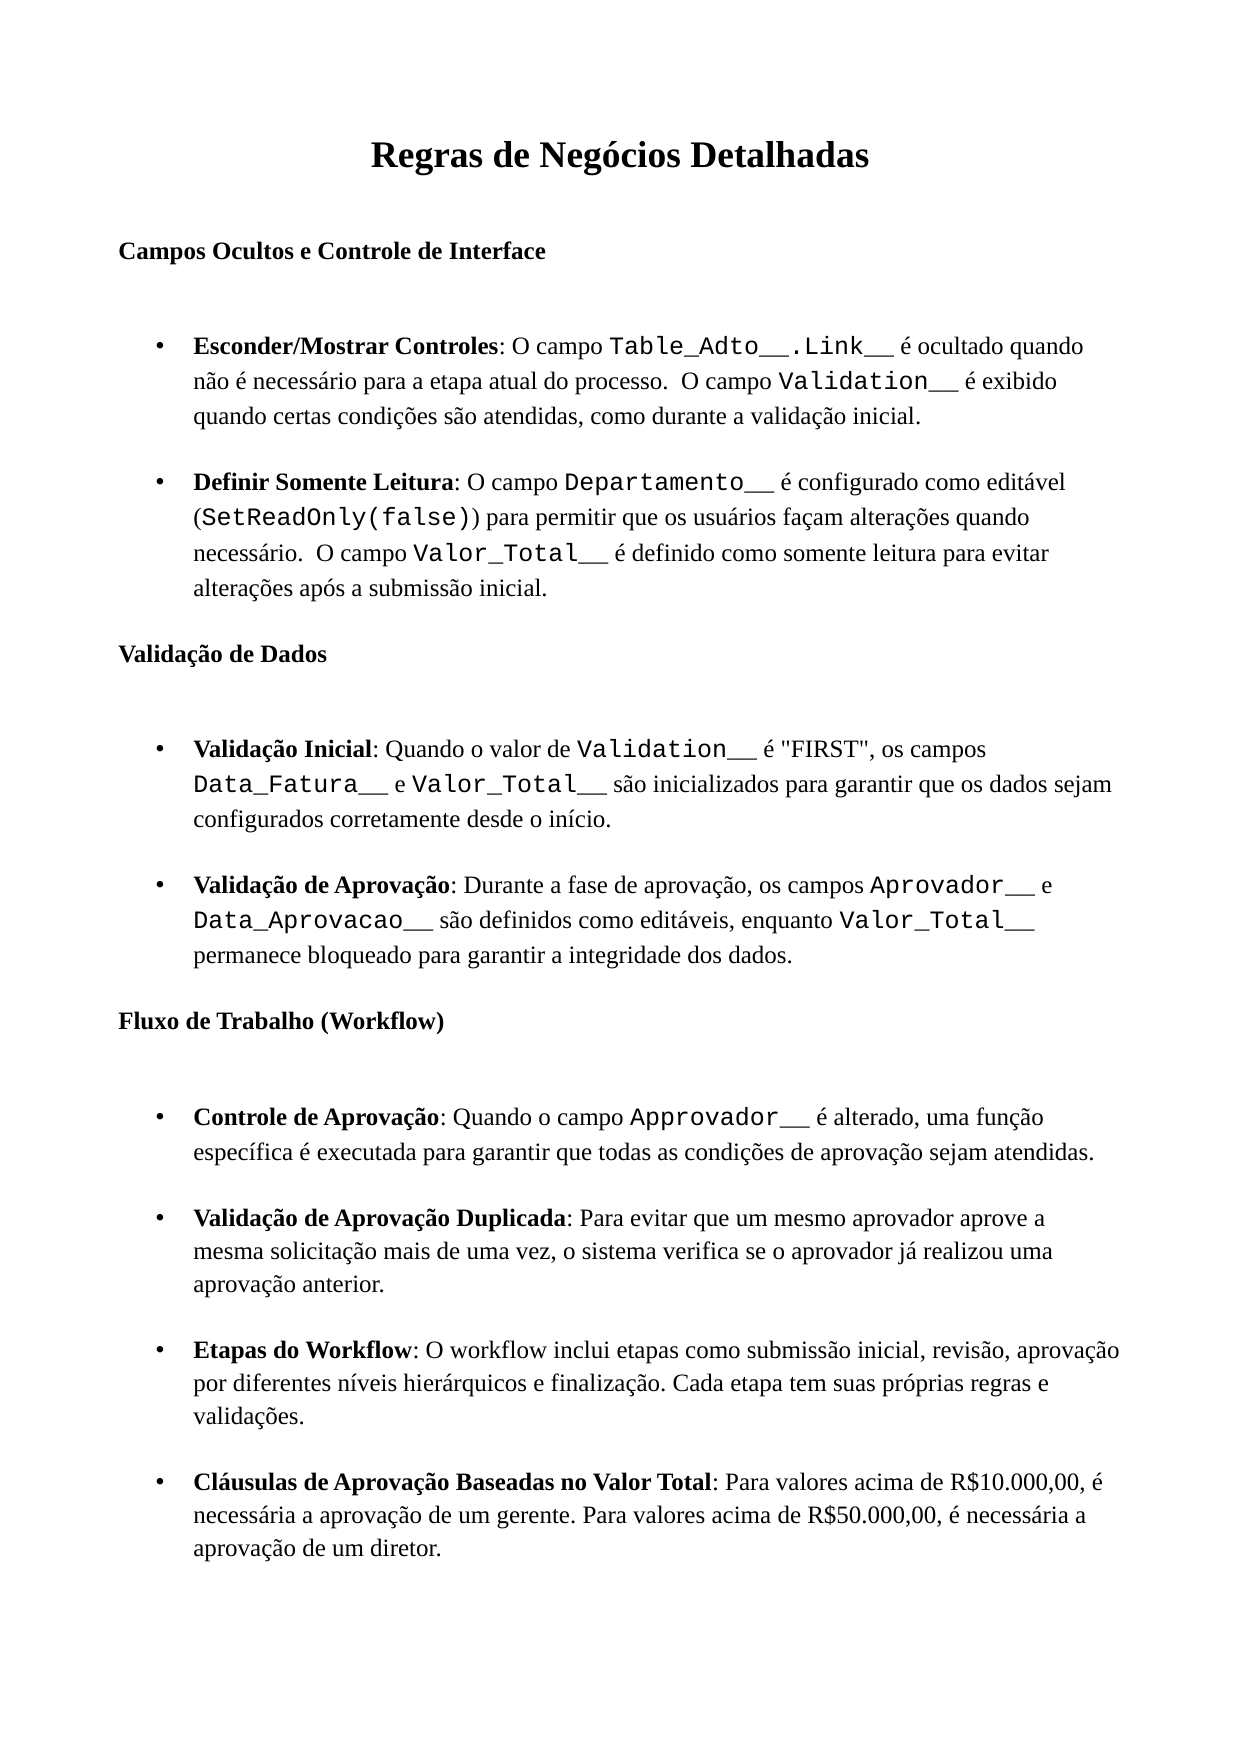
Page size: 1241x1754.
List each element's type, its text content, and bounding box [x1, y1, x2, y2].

list Validação de Aprovação Duplicada: Para evitar que um mesmo aprovador aprove a mesma solicitação mais de uma vez, o sistema verifica se o aprovador já realizou uma aprovação anterior. [156, 1203, 1122, 1298]
text Validação de Dados [118, 639, 1122, 667]
text Fluxo de Trabalho (Workflow) [118, 1006, 1122, 1035]
subtitle Regras de Negócios Detalhadas [118, 133, 1122, 176]
list Validação de Aprovação: Durante a fase de aprovação, os campos Aprovador__ e Data_Aprovacao__ são definidos como editáveis, enquanto Valor_Total__ permanece bloqueado para garantir a integridade dos dados. [156, 870, 1122, 969]
text Campos Ocultos e Controle de Interface [118, 236, 1122, 265]
list Validação Inicial: Quando o valor de Validation__ é "FIRST", os campos Data_Fatura__ e Valor_Total__ são inicializados para garantir que os dados sejam configurados corretamente desde o início. [156, 734, 1122, 833]
list Esconder/Mostrar Controles: O campo Table_Adto__.Link__ é ocultado quando não é necessário para a etapa atual do processo. O campo Validation__ é exibido quando certas condições são atendidas, como durante a validação inicial. [156, 331, 1122, 430]
list Etapas do Workflow: O workflow inclui etapas como submissão inicial, revisão, aprovação por diferentes níveis hierárquicos e finalização. Cada etapa tem suas próprias regras e validações. [156, 1335, 1122, 1430]
list Definir Somente Leitura: O campo Departamento__ é configurado como editável (SetReadOnly(false)) para permitir que os usuários façam alterações quando necessário. O campo Valor_Total__ é definido como somente leitura para evitar alterações após a submissão inicial. [156, 467, 1122, 601]
list Controle de Aprovação: Quando o campo Approvador__ é alterado, uma função específica é executada para garantir que todas as condições de aprovação sejam atendidas. [156, 1102, 1122, 1166]
list Cláusulas de Aprovação Baseadas no Valor Total: Para valores acima de R$10.000,00, é necessária a aprovação de um gerente. Para valores acima de R$50.000,00, é necessária a aprovação de um diretor. [156, 1467, 1122, 1562]
